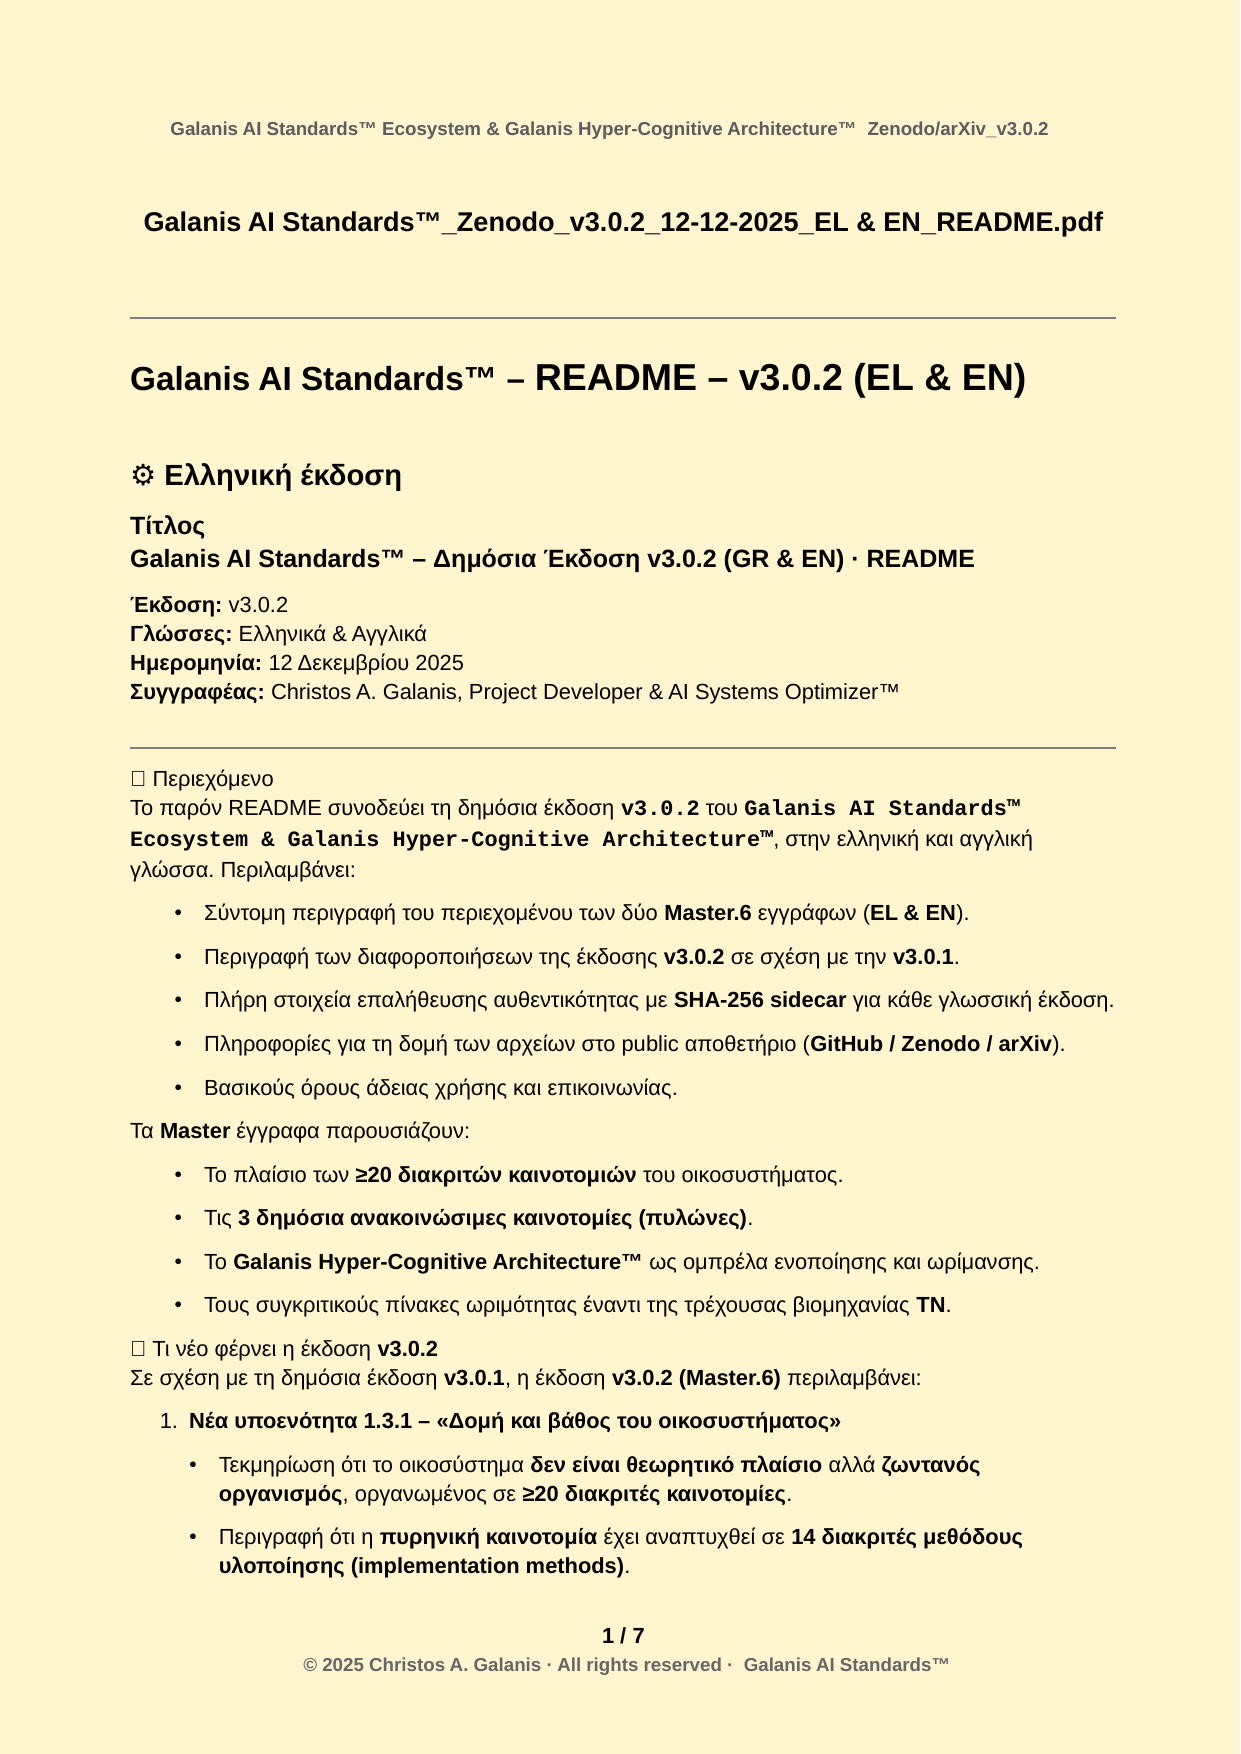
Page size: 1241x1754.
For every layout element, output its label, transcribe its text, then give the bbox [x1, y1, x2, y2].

text ✨ Τι νέο φέρνει η έκδοση v3.0.2 Σε σχέση με τη δημόσια έκδοση v3.0.1, η έκδοση v3.0.2 (Master.6) περιλαμβάνει: [130, 1336, 1116, 1390]
list Τους συγκριτικούς πίνακες ωριμότητας έναντι της τρέχουσας βιομηχανίας ΤΝ. [174, 1292, 1116, 1317]
text Έκδοση: v3.0.2 Γλώσσες: Ελληνικά & Αγγλικά Ημερομηνία: 12 Δεκεμβρίου 2025 Συγγραφέας: Christos A. Galanis, Project Developer & AI Systems Optimizer™ [130, 592, 1116, 704]
list Περιγραφή ότι η πυρηνική καινοτομία έχει αναπτυχθεί σε 14 διακριτές μεθόδους υλοποίησης (implementation methods). [189, 1524, 1116, 1578]
list Το Galanis Hyper-Cognitive Architecture™ ως ομπρέλα ενοποίησης και ωρίμανσης. [174, 1249, 1116, 1274]
subtitle ⚙ Ελληνική έκδοση [130, 458, 1116, 492]
list Τις 3 δημόσια ανακοινώσιμες καινοτομίες (πυλώνες). [174, 1205, 1116, 1230]
subtitle Galanis AI Standards™_Zenodo_v3.0.2_12-12-2025_EL & EN_README.pdf [130, 206, 1116, 237]
subtitle Galanis AI Standards™ – README – v3.0.2 (EL & EN) [130, 355, 1116, 398]
list Πλήρη στοιχεία επαλήθευσης αυθεντικότητας με SHA-256 sidecar για κάθε γλωσσική έκδοση. [174, 987, 1116, 1013]
list Βασικούς όρους άδειας χρήσης και επικοινωνίας. [174, 1074, 1116, 1100]
list Νέα υποενότητα 1.3.1 – «Δομή και βάθος του οικοσυστήματος» [159, 1408, 1116, 1433]
text 📌 Περιεχόμενο Το παρόν README συνοδεύει τη δημόσια έκδοση v3.0.2 του Galanis AI Standards™ Ecosystem & Galanis Hyper-Cognitive Architecture™, στην ελληνική και αγγλική γλώσσα. Περιλαμβάνει: [130, 766, 1116, 882]
list Το πλαίσιο των ≥20 διακριτών καινοτομιών του οικοσυστήματος. [174, 1162, 1116, 1187]
text Τα Master έγγραφα παρουσιάζουν: [130, 1118, 1116, 1143]
list Περιγραφή των διαφοροποιήσεων της έκδοσης v3.0.2 σε σχέση με την v3.0.1. [174, 944, 1116, 969]
text Τίτλος Galanis AI Standards™ – Δημόσια Έκδοση v3.0.2 (GR & EN) · README [130, 511, 1116, 573]
list Τεκμηρίωση ότι το οικοσύστημα δεν είναι θεωρητικό πλαίσιο αλλά ζωντανός οργανισμός, οργανωμένος σε ≥20 διακριτές καινοτομίες. [189, 1452, 1116, 1506]
list Σύντομη περιγραφή του περιεχομένου των δύο Master.6 εγγράφων (EL & EN). [174, 900, 1116, 926]
list Πληροφορίες για τη δομή των αρχείων στο public αποθετήριο (GitHub / Zenodo / arXiv). [174, 1031, 1116, 1056]
